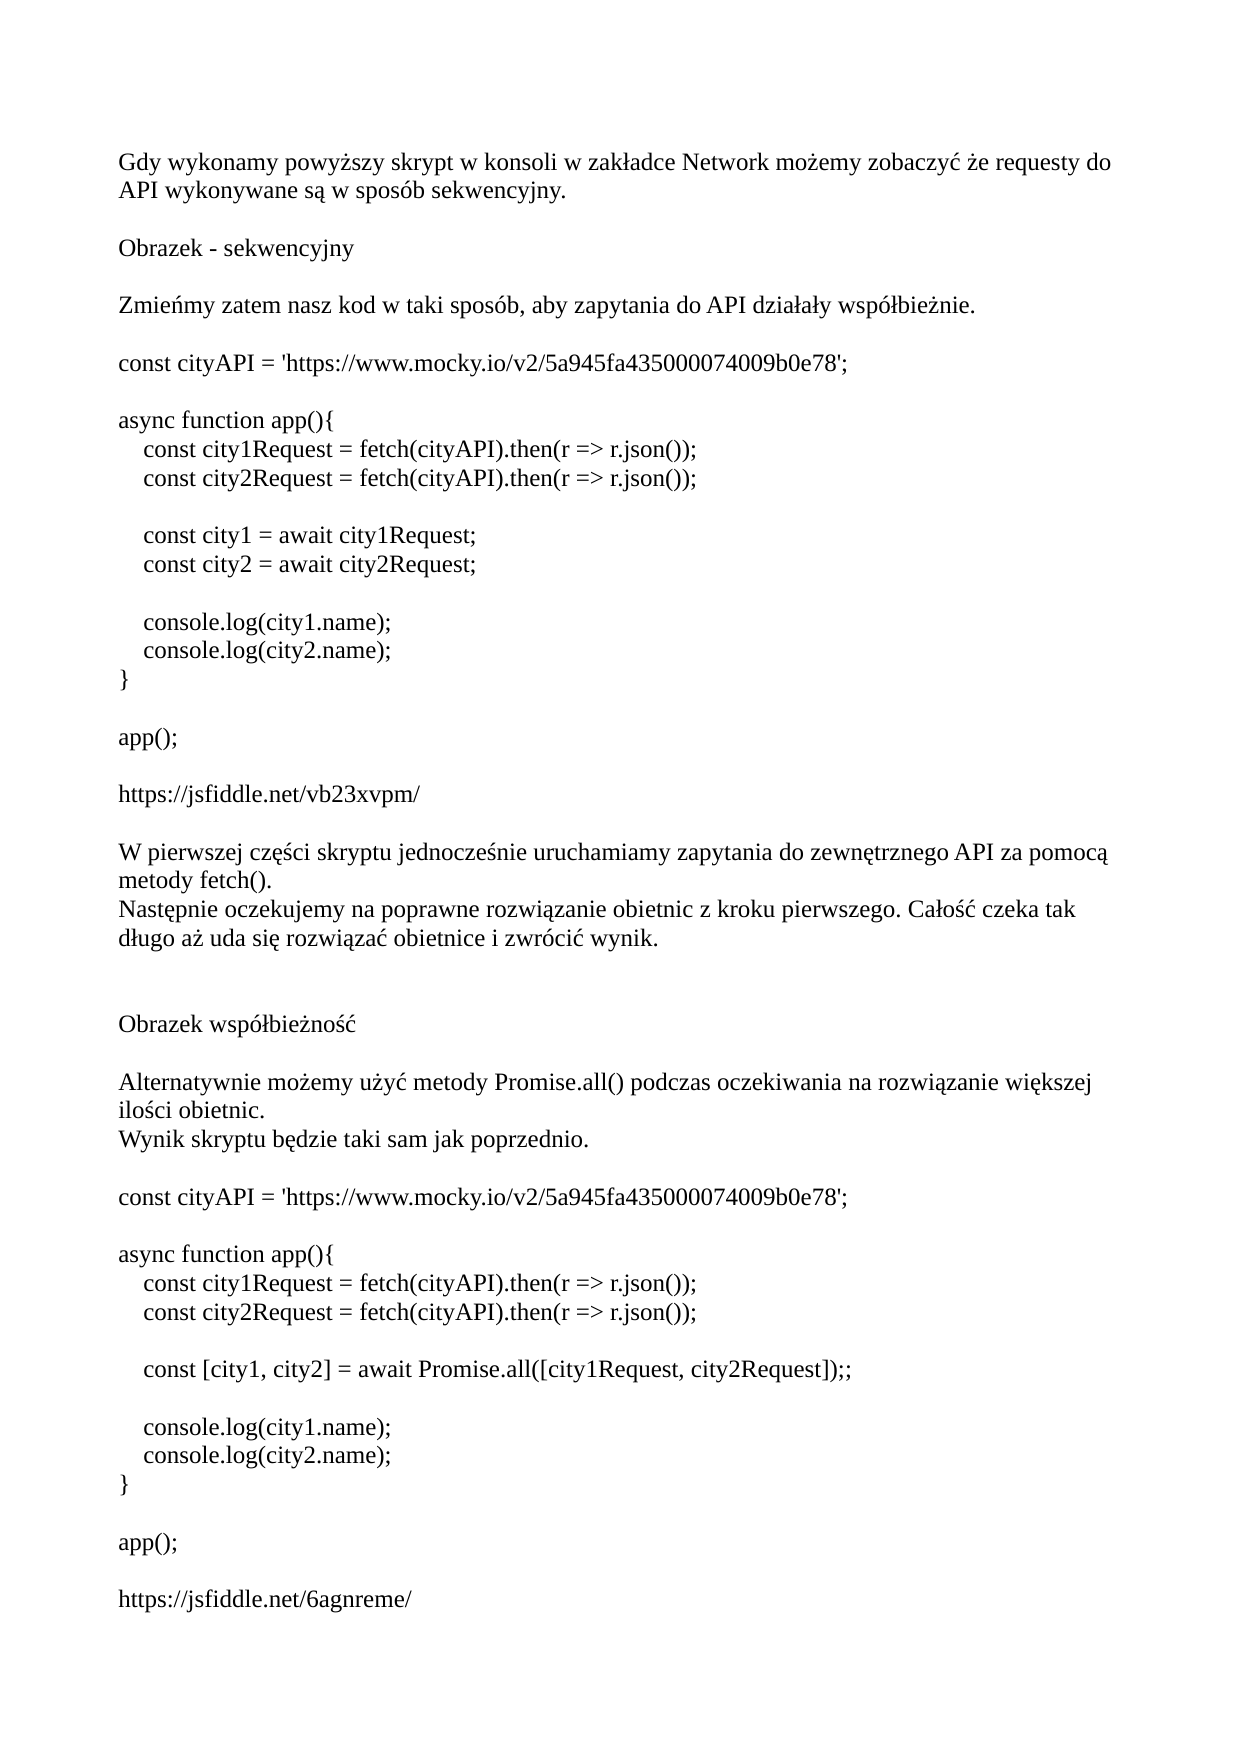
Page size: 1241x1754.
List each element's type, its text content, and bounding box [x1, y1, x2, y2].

text console.log(city2.name); [118, 636, 1122, 664]
text console.log(city2.name); [118, 1441, 1122, 1469]
text } [118, 664, 1122, 693]
text app(); [118, 722, 1122, 751]
text console.log(city1.name); [118, 1412, 1122, 1441]
text Alternatywnie możemy użyć metody Promise.all() podczas oczekiwania na rozwiązanie większej ilości obietnic. [118, 1067, 1122, 1124]
text Obrazek - sekwencyjny [118, 233, 1122, 262]
text app(); [118, 1527, 1122, 1556]
text const city2Request = fetch(cityAPI).then(r => r.json()); [118, 463, 1122, 492]
text async function app(){ [118, 1239, 1122, 1268]
text const cityAPI = 'https://www.mocky.io/v2/5a945fa435000074009b0e78'; [118, 348, 1122, 377]
text const cityAPI = 'https://www.mocky.io/v2/5a945fa435000074009b0e78'; [118, 1182, 1122, 1211]
text const city1 = await city1Request; [118, 521, 1122, 549]
text async function app(){ [118, 406, 1122, 434]
text Wynik skryptu będzie taki sam jak poprzednio. [118, 1124, 1122, 1153]
text const [city1, city2] = await Promise.all([city1Request, city2Request]);; [118, 1354, 1122, 1383]
text https://jsfiddle.net/6agnreme/ [118, 1584, 1122, 1613]
text const city2 = await city2Request; [118, 549, 1122, 578]
text W pierwszej części skryptu jednocześnie uruchamiamy zapytania do zewnętrznego API za pomocą metody fetch(). [118, 837, 1122, 894]
text https://jsfiddle.net/vb23xvpm/ [118, 779, 1122, 808]
text Zmieńmy zatem nasz kod w taki sposób, aby zapytania do API działały współbieżnie. [118, 291, 1122, 319]
text const city1Request = fetch(cityAPI).then(r => r.json()); [118, 1268, 1122, 1297]
text const city1Request = fetch(cityAPI).then(r => r.json()); [118, 434, 1122, 463]
text console.log(city1.name); [118, 607, 1122, 636]
text Gdy wykonamy powyższy skrypt w konsoli w zakładce Network możemy zobaczyć że requesty do API wykonywane są w sposób sekwencyjny. [118, 147, 1122, 204]
text Następnie oczekujemy na poprawne rozwiązanie obietnic z kroku pierwszego. Całość czeka tak długo aż uda się rozwiązać obietnice i zwrócić wynik. [118, 894, 1122, 952]
text } [118, 1469, 1122, 1498]
text Obrazek współbieżność [118, 1009, 1122, 1038]
text const city2Request = fetch(cityAPI).then(r => r.json()); [118, 1297, 1122, 1326]
